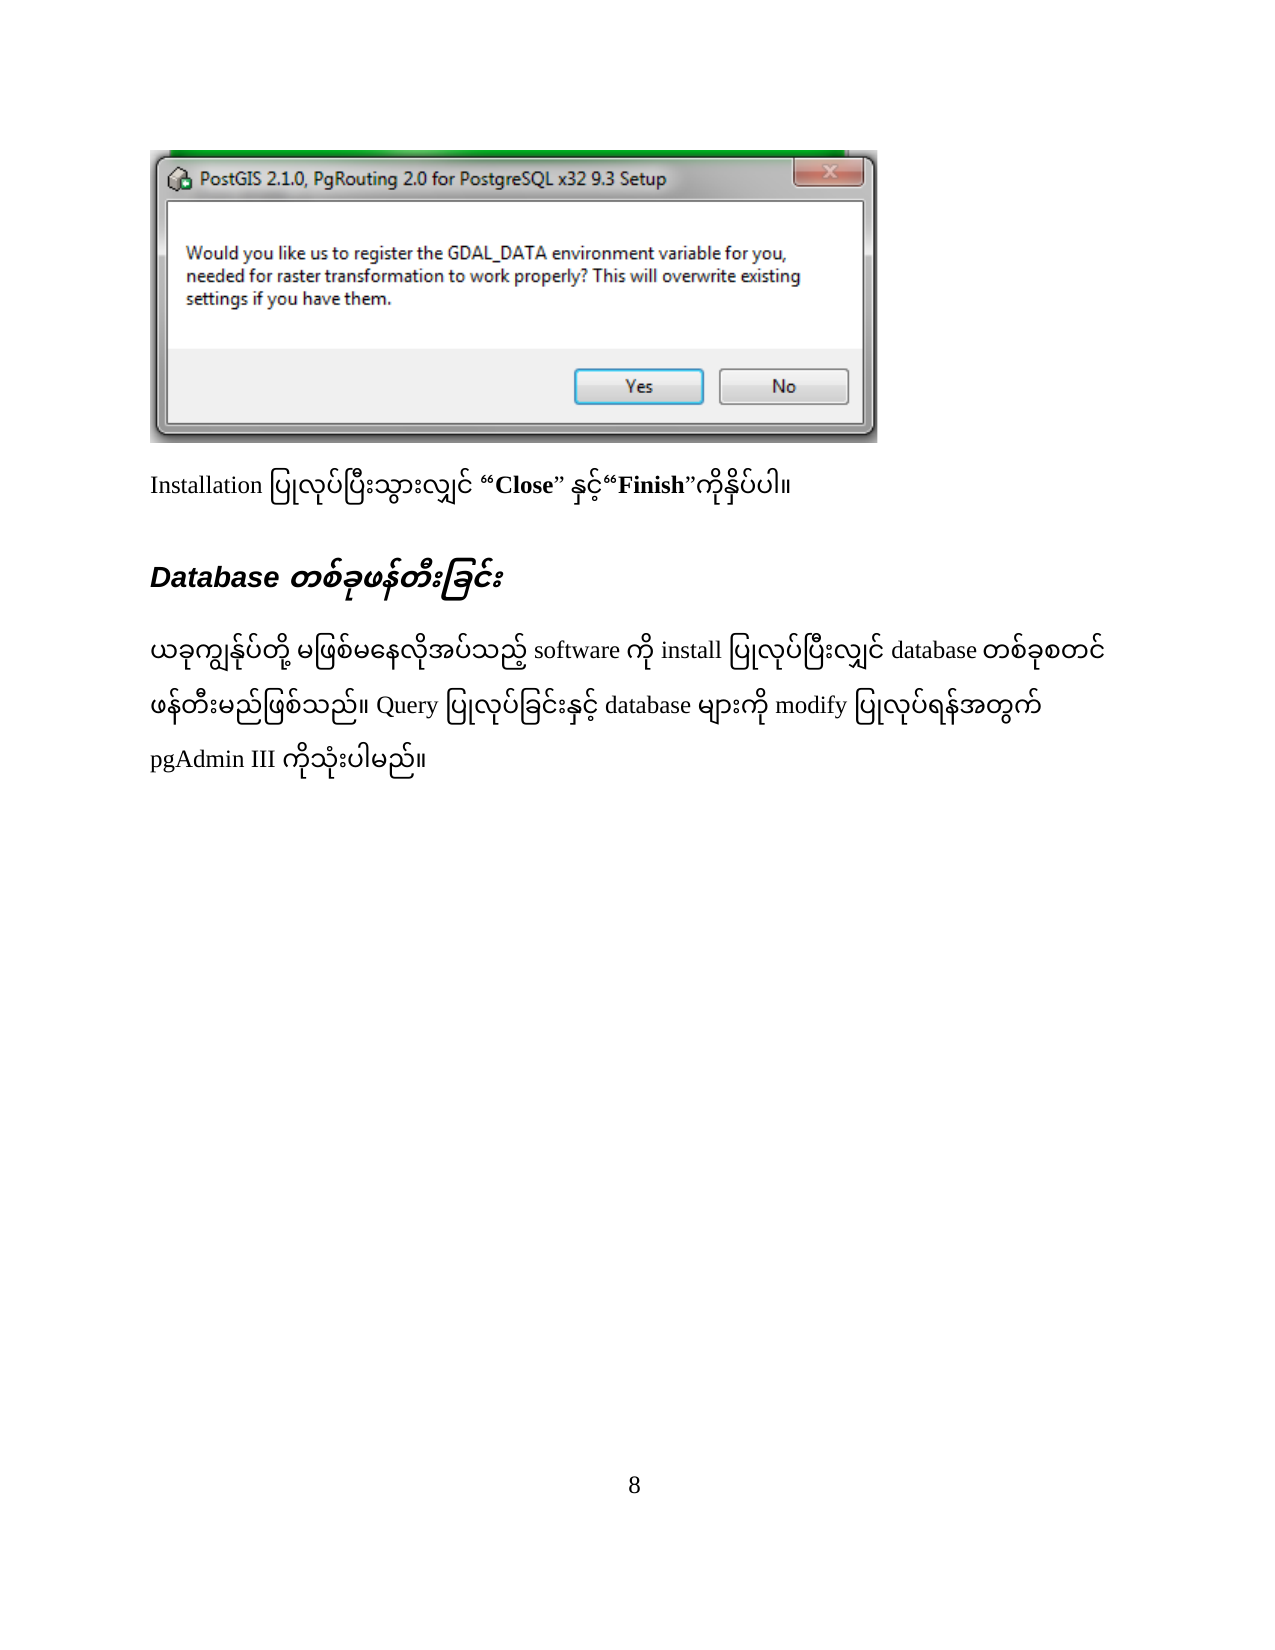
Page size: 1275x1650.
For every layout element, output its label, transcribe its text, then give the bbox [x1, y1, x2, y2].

picture [150, 150, 878, 443]
text Installation ပြုလုပ်ပြီးသွားလျှင် “Close” နှင့်“Finish”ကိုနှိပ်ပါ။ [150, 461, 1125, 515]
text ယခုကျွန်ုပ်တို့ မဖြစ်မနေလိုအပ်သည့် software ကို install ပြုလုပ်ပြီးလျှင် databaseတစ်ခုစတင်ဖန်တီးမည်ဖြစ်သည်။ Query ပြုလုပ်ခြင်းနှင့် database များကို modify ပြုလုပ်ရန်အတွက် pgAdmin III ကိုသုံးပါမည်။ [150, 626, 1125, 789]
subtitle Database တစ်ခုဖန်တီးခြင်း [150, 549, 1125, 613]
